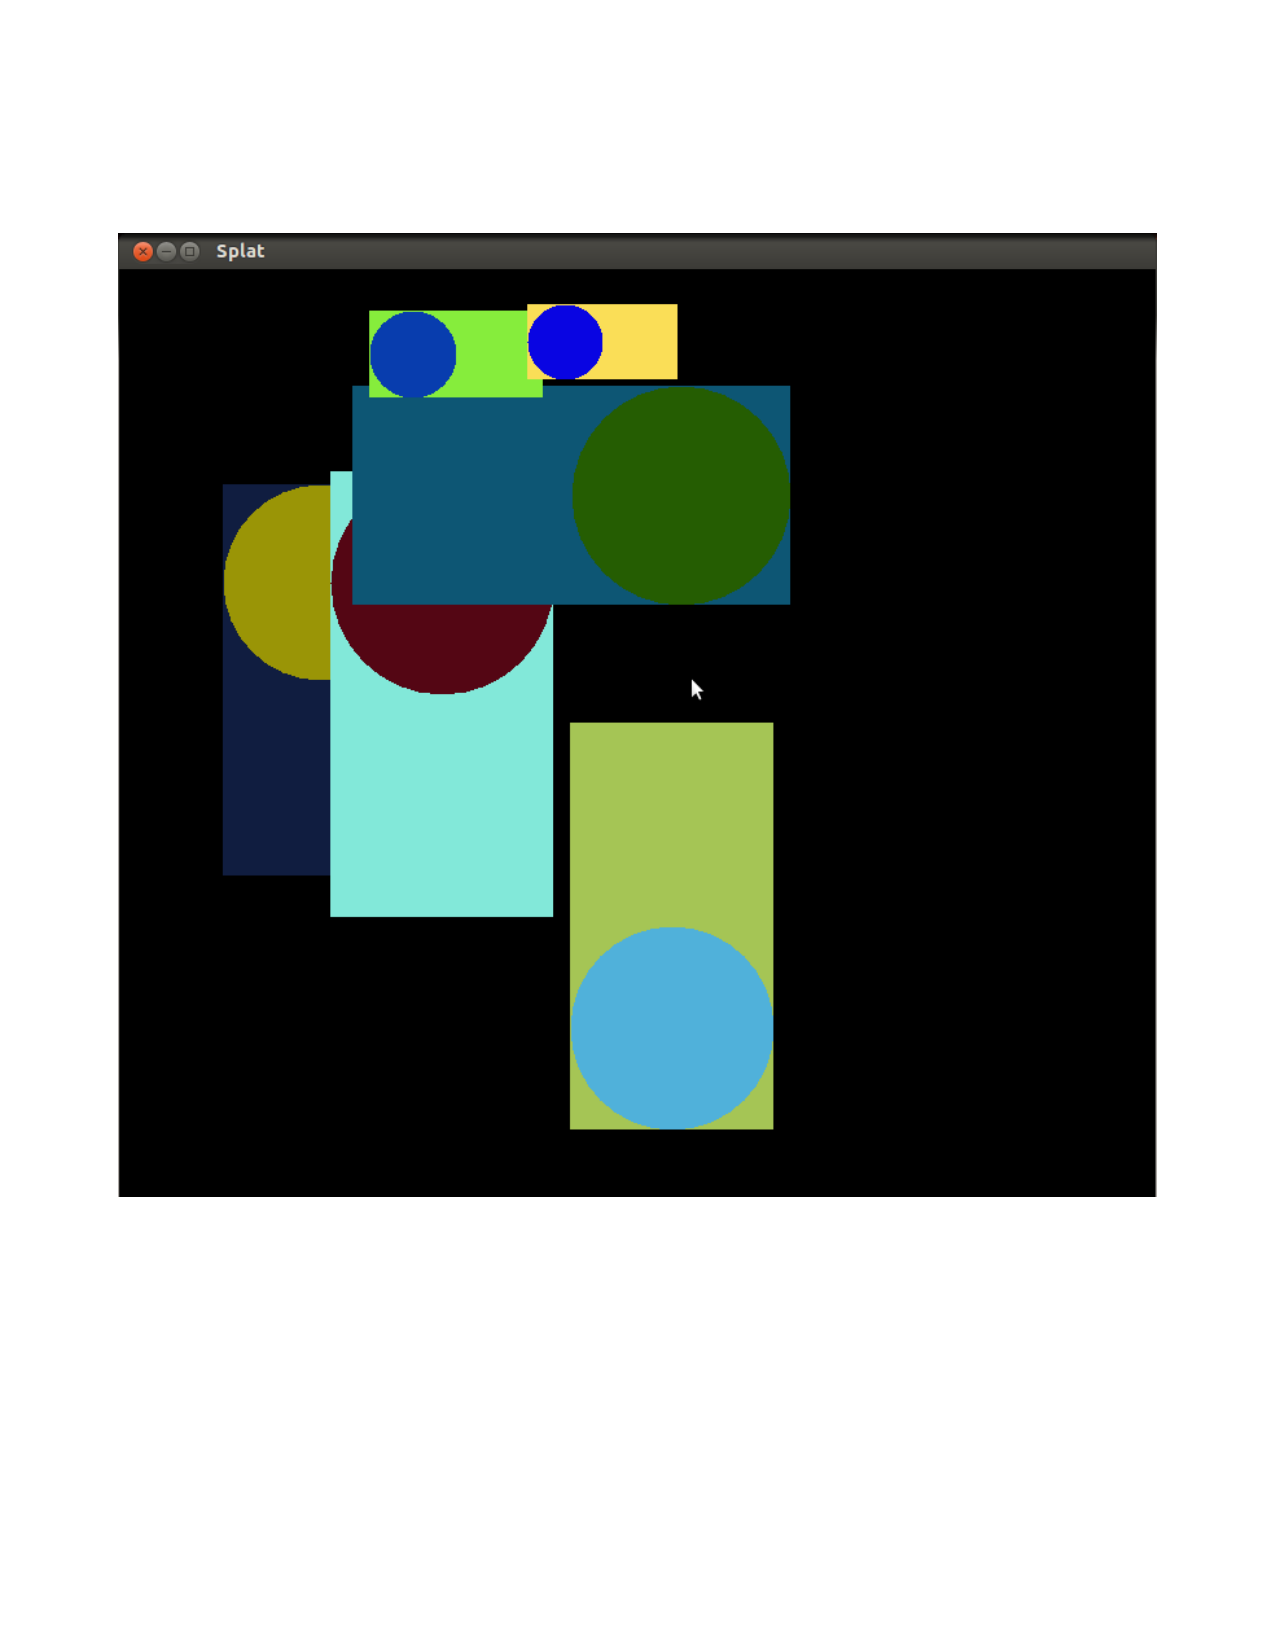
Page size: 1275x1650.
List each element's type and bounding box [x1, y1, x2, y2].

picture [118, 233, 1157, 1197]
